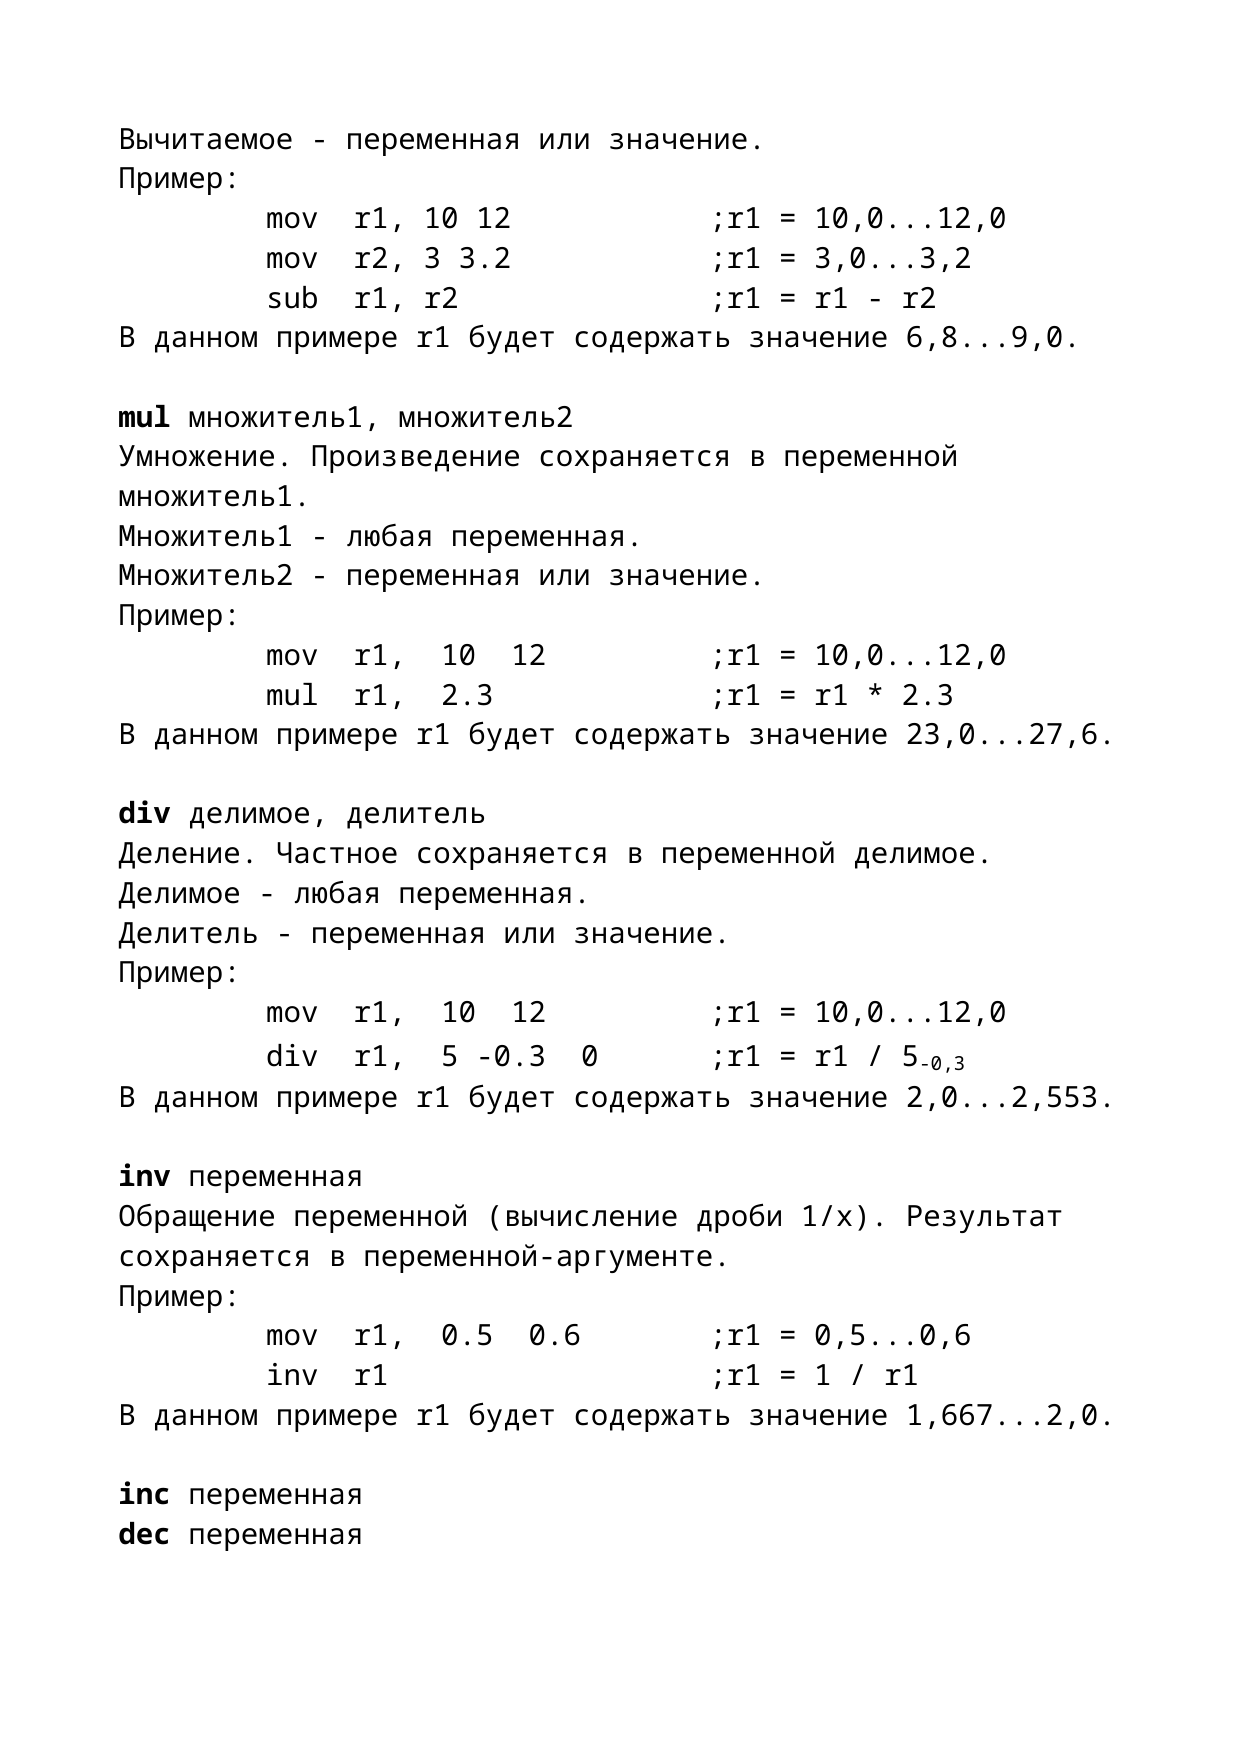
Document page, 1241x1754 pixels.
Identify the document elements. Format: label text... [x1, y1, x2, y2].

text mov r2, 3 3.2 ;r1 = 3,0...3,2 [118, 237, 1122, 277]
text Обращение переменной (вычисление дроби 1/x). Результат сохраняется в переменной-аргументе. [118, 1195, 1122, 1275]
text dec переменная [118, 1513, 1122, 1553]
text Умножение. Произведение сохраняется в переменной множитель1. [118, 436, 1122, 515]
text Пример: [118, 952, 1122, 991]
text В данном примере r1 будет содержать значение 6,8...9,0. [118, 317, 1122, 356]
text Пример: [118, 1275, 1122, 1314]
text inv r1 ;r1 = 1 / r1 [118, 1354, 1122, 1394]
text div r1, 5 -0.3 0 ;r1 = r1 / 5-0,3 [118, 1031, 1122, 1076]
text mov r1, 10 12 ;r1 = 10,0...12,0 [118, 197, 1122, 237]
text Вычитаемое - переменная или значение. [118, 118, 1122, 158]
text mov r1, 10 12 ;r1 = 10,0...12,0 [118, 991, 1122, 1031]
text Пример: [118, 158, 1122, 197]
text Множитель2 - переменная или значение. [118, 555, 1122, 594]
text Деление. Частное сохраняется в переменной делимое. [118, 832, 1122, 872]
text Пример: [118, 594, 1122, 634]
text sub r1, r2 ;r1 = r1 - r2 [118, 277, 1122, 317]
text В данном примере r1 будет содержать значение 1,667...2,0. [118, 1394, 1122, 1433]
text В данном примере r1 будет содержать значение 2,0...2,553. [118, 1076, 1122, 1116]
text В данном примере r1 будет содержать значение 23,0...27,6. [118, 713, 1122, 753]
text mov r1, 10 12 ;r1 = 10,0...12,0 [118, 634, 1122, 674]
text mov r1, 0.5 0.6 ;r1 = 0,5...0,6 [118, 1314, 1122, 1354]
text mul r1, 2.3 ;r1 = r1 * 2.3 [118, 674, 1122, 713]
text Делимое - любая переменная. [118, 872, 1122, 912]
text inv переменная [118, 1156, 1122, 1195]
text div делимое, делитель [118, 793, 1122, 832]
text inc переменная [118, 1473, 1122, 1513]
text Множитель1 - любая переменная. [118, 515, 1122, 555]
text mul множитель1, множитель2 [118, 396, 1122, 436]
text Делитель - переменная или значение. [118, 912, 1122, 952]
